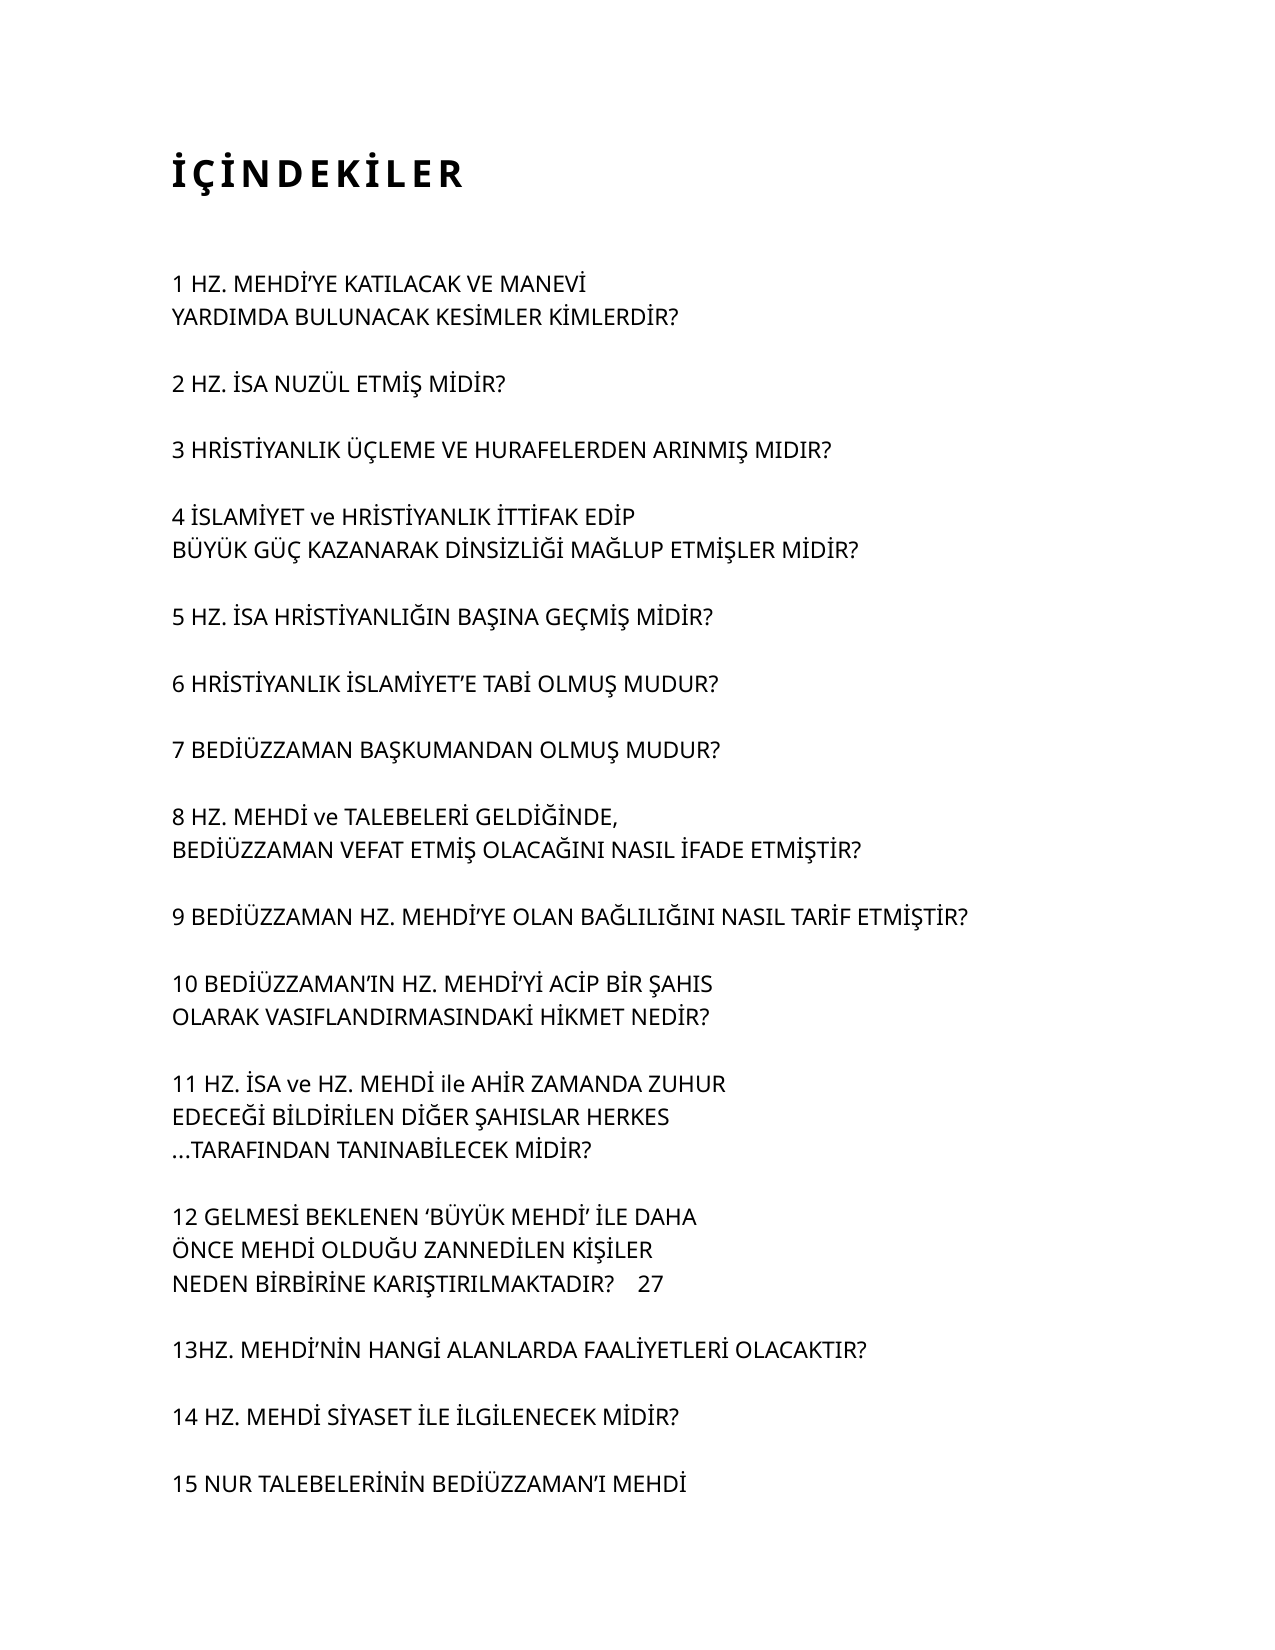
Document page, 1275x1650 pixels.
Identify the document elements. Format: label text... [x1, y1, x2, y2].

text 14 HZ. MEHDİ SİYASET İLE İLGİLENECEK MİDİR? [112, 1399, 1145, 1432]
text 7 BEDİÜZZAMAN BAŞKUMANDAN OLMUŞ MUDUR? [112, 732, 1145, 765]
text 11 HZ. İSA ve HZ. MEHDİ ile AHİR ZAMANDA ZUHUR [112, 1065, 1145, 1099]
text İÇİNDEKİLER [112, 148, 1145, 199]
text EDECEĞİ BİLDİRİLEN DİĞER ŞAHISLAR HERKES [112, 1099, 1145, 1132]
text 13 HZ. MEHDİ’NİN HANGİ ALANLARDA FAALİYETLERİ OLACAKTIR? [112, 1332, 1145, 1365]
text 2 HZ. İSA NUZÜL ETMİŞ MİDİR? [112, 365, 1145, 399]
text 3 HRİSTİYANLIK ÜÇLEME VE HURAFELERDEN ARINMIŞ MIDIR? [112, 432, 1145, 465]
text 6 HRİSTİYANLIK İSLAMİYET’E TABİ OLMUŞ MUDUR? [112, 665, 1145, 699]
text 12 GELMESİ BEKLENEN ‘BÜYÜK MEHDİ’ İLE DAHA [112, 1199, 1145, 1232]
text YARDIMDA BULUNACAK KESİMLER KİMLERDİR? [112, 299, 1145, 332]
text 4 İSLAMİYET ve HRİSTİYANLIK İTTİFAK EDİP [112, 499, 1145, 532]
text BEDİÜZZAMAN VEFAT ETMİŞ OLACAĞINI NASIL İFADE ETMİŞTİR? [112, 832, 1145, 865]
text 9 BEDİÜZZAMAN HZ. MEHDİ’YE OLAN BAĞLILIĞINI NASIL TARİF ETMİŞTİR? [112, 899, 1145, 932]
text OLARAK VASIFLANDIRMASINDAKİ HİKMET NEDİR? [112, 999, 1145, 1032]
text NEDEN BİRBİRİNE KARIŞTIRILMAKTADIR? 27 [112, 1265, 1145, 1299]
text BÜYÜK GÜÇ KAZANARAK DİNSİZLİĞİ MAĞLUP ETMİŞLER MİDİR? [112, 532, 1145, 565]
text 1 HZ. MEHDİ’YE KATILACAK VE MANEVİ [112, 265, 1145, 299]
text 8 HZ. MEHDİ ve TALEBELERİ GELDİĞİNDE, [112, 799, 1145, 832]
text 15 NUR TALEBELERİNİN BEDİÜZZAMAN’I MEHDİ [112, 1465, 1145, 1499]
text 5 HZ. İSA HRİSTİYANLIĞIN BAŞINA GEÇMİŞ MİDİR? [112, 599, 1145, 632]
text TARAFINDAN TANINABİLECEK MİDİR? [112, 1132, 1145, 1165]
text ÖNCE MEHDİ OLDUĞU ZANNEDİLEN KİŞİLER [112, 1232, 1145, 1265]
text 10 BEDİÜZZAMAN’IN HZ. MEHDİ’Yİ ACİP BİR ŞAHIS [112, 965, 1145, 999]
